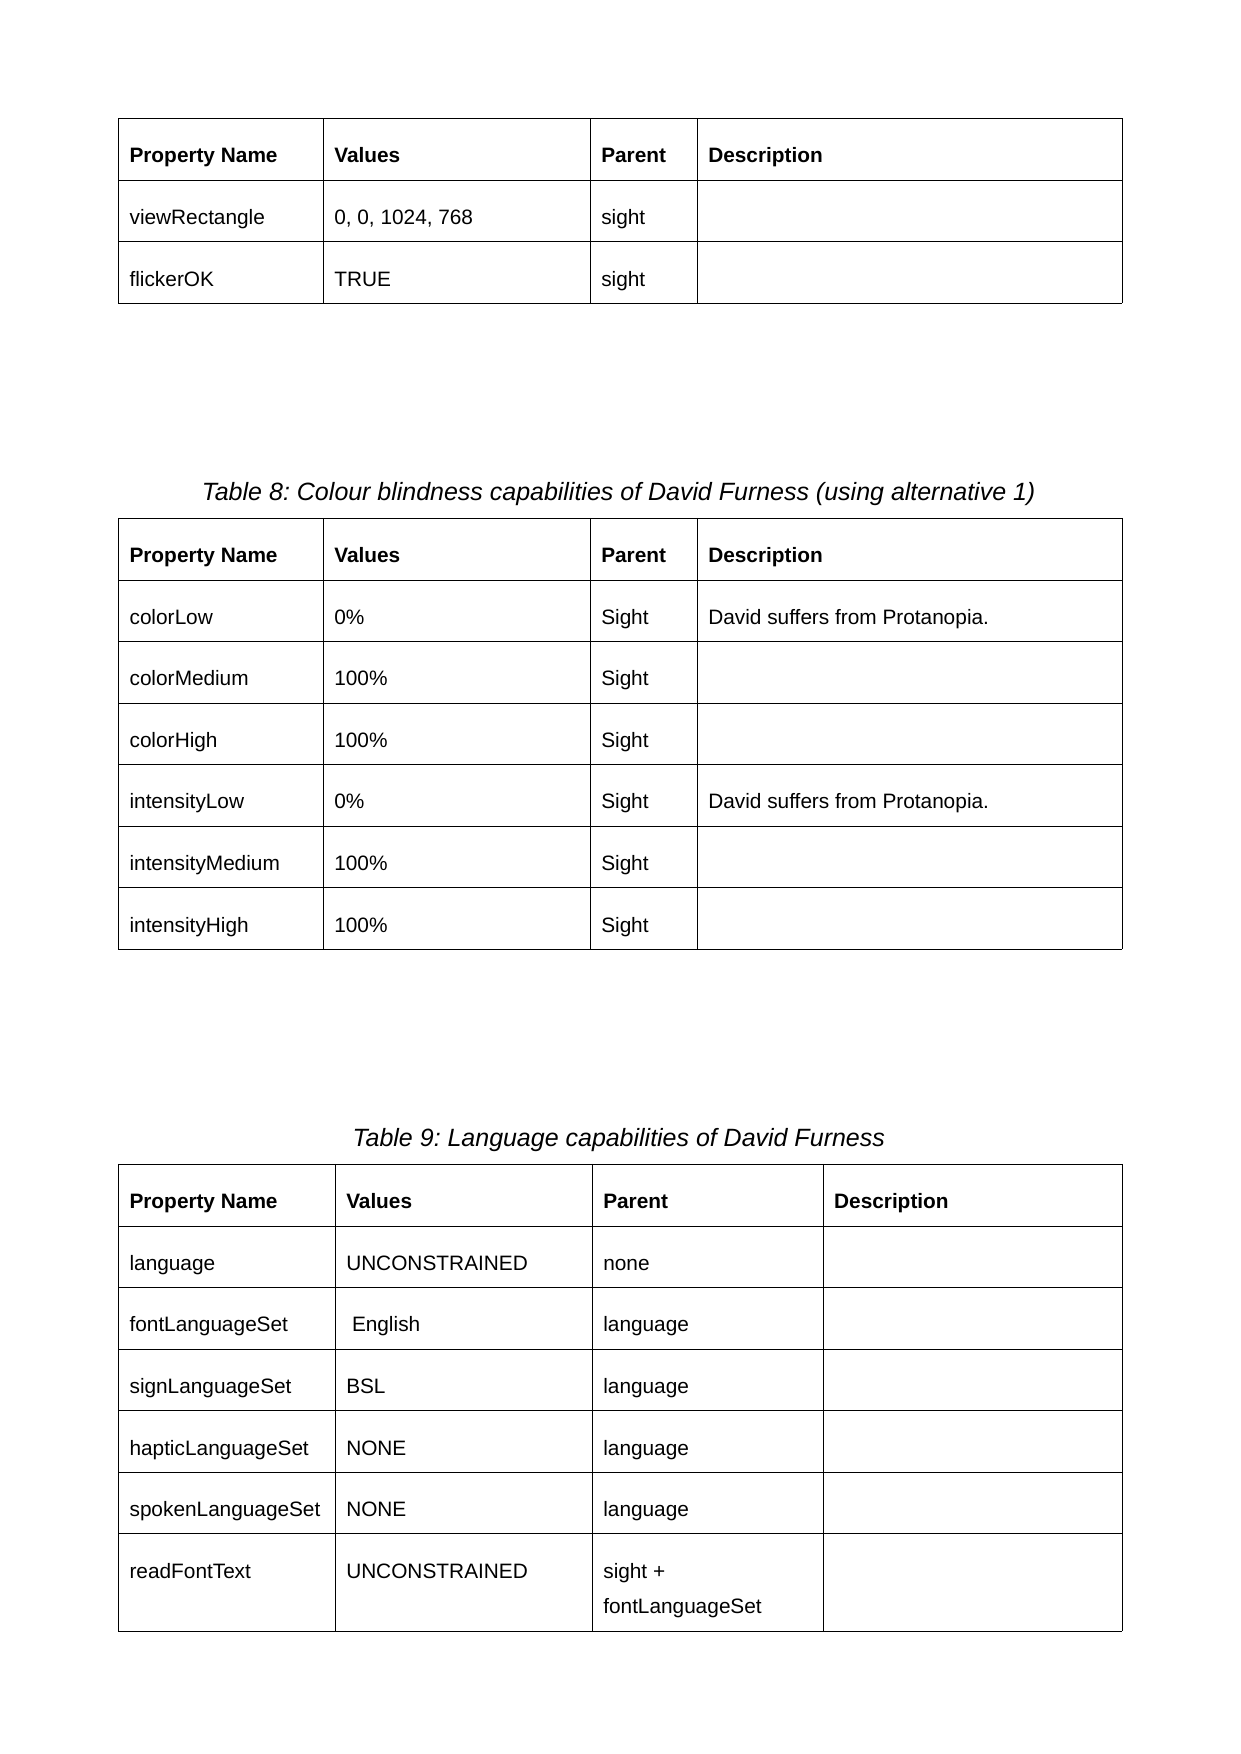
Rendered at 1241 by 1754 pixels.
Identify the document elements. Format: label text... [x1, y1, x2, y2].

table_cell readFontText [119, 1534, 335, 1631]
table_cell [824, 1227, 1122, 1287]
text Table 9: Language capabilities of David Furness [118, 1123, 1122, 1151]
table_cell flickerOK [119, 242, 323, 303]
table_cell 0, 0, 1024, 768 [324, 181, 590, 241]
table_header Description [824, 1165, 1122, 1226]
table_header Parent [591, 119, 697, 180]
table_cell signLanguageSet [119, 1350, 335, 1410]
table_cell [698, 704, 1122, 764]
table_cell English [336, 1288, 592, 1349]
table_cell Sight [591, 581, 697, 641]
table_header Values [324, 119, 590, 180]
table_cell Sight [591, 888, 697, 949]
table_cell hapticLanguageSet [119, 1411, 335, 1472]
table_cell fontLanguageSet [119, 1288, 335, 1349]
table_header Property Name [119, 1165, 335, 1226]
table_cell Sight [591, 765, 697, 826]
table_cell Sight [591, 827, 697, 887]
table_cell TRUE [324, 242, 590, 303]
table_header Values [324, 519, 590, 579]
table_cell [698, 827, 1122, 887]
table_cell [824, 1350, 1122, 1410]
table_cell 100% [324, 642, 590, 703]
table_cell David suffers from Protanopia. [698, 581, 1122, 641]
table_cell viewRectangle [119, 181, 323, 241]
table_header Parent [591, 519, 697, 579]
table_cell NONE [336, 1411, 592, 1472]
table_cell spokenLanguageSet [119, 1473, 335, 1533]
table_cell 100% [324, 888, 590, 949]
table_cell [824, 1288, 1122, 1349]
table_cell colorMedium [119, 642, 323, 703]
table_cell intensityHigh [119, 888, 323, 949]
table_header Property Name [119, 519, 323, 579]
table_cell language [119, 1227, 335, 1287]
table_header Description [698, 519, 1122, 579]
table_cell NONE [336, 1473, 592, 1533]
table_cell colorLow [119, 581, 323, 641]
table_cell BSL [336, 1350, 592, 1410]
table_header Parent [593, 1165, 823, 1226]
table_cell intensityMedium [119, 827, 323, 887]
table_cell 100% [324, 827, 590, 887]
table_cell language [593, 1288, 823, 1349]
table_header Description [698, 119, 1122, 180]
table_cell Sight [591, 642, 697, 703]
table_cell UNCONSTRAINED [336, 1534, 592, 1631]
table_cell language [593, 1350, 823, 1410]
table_cell [824, 1411, 1122, 1472]
table_cell colorHigh [119, 704, 323, 764]
table_cell UNCONSTRAINED [336, 1227, 592, 1287]
table_cell intensityLow [119, 765, 323, 826]
table_header Values [336, 1165, 592, 1226]
table_cell [824, 1534, 1122, 1631]
text Table 8: Colour blindness capabilities of David Furness (using alternative 1) [118, 477, 1122, 505]
table_cell 0% [324, 765, 590, 826]
table_cell [824, 1473, 1122, 1533]
table_cell [698, 888, 1122, 949]
table_cell 100% [324, 704, 590, 764]
table_cell 0% [324, 581, 590, 641]
table_cell sight + fontLanguageSet [593, 1534, 823, 1631]
table_cell [698, 242, 1122, 303]
table_cell [698, 642, 1122, 703]
table_cell Sight [591, 704, 697, 764]
table_cell language [593, 1411, 823, 1472]
table_cell [698, 181, 1122, 241]
table_cell language [593, 1473, 823, 1533]
table_cell sight [591, 181, 697, 241]
table_cell David suffers from Protanopia. [698, 765, 1122, 826]
table_cell none [593, 1227, 823, 1287]
table_cell sight [591, 242, 697, 303]
table_header Property Name [119, 119, 323, 180]
